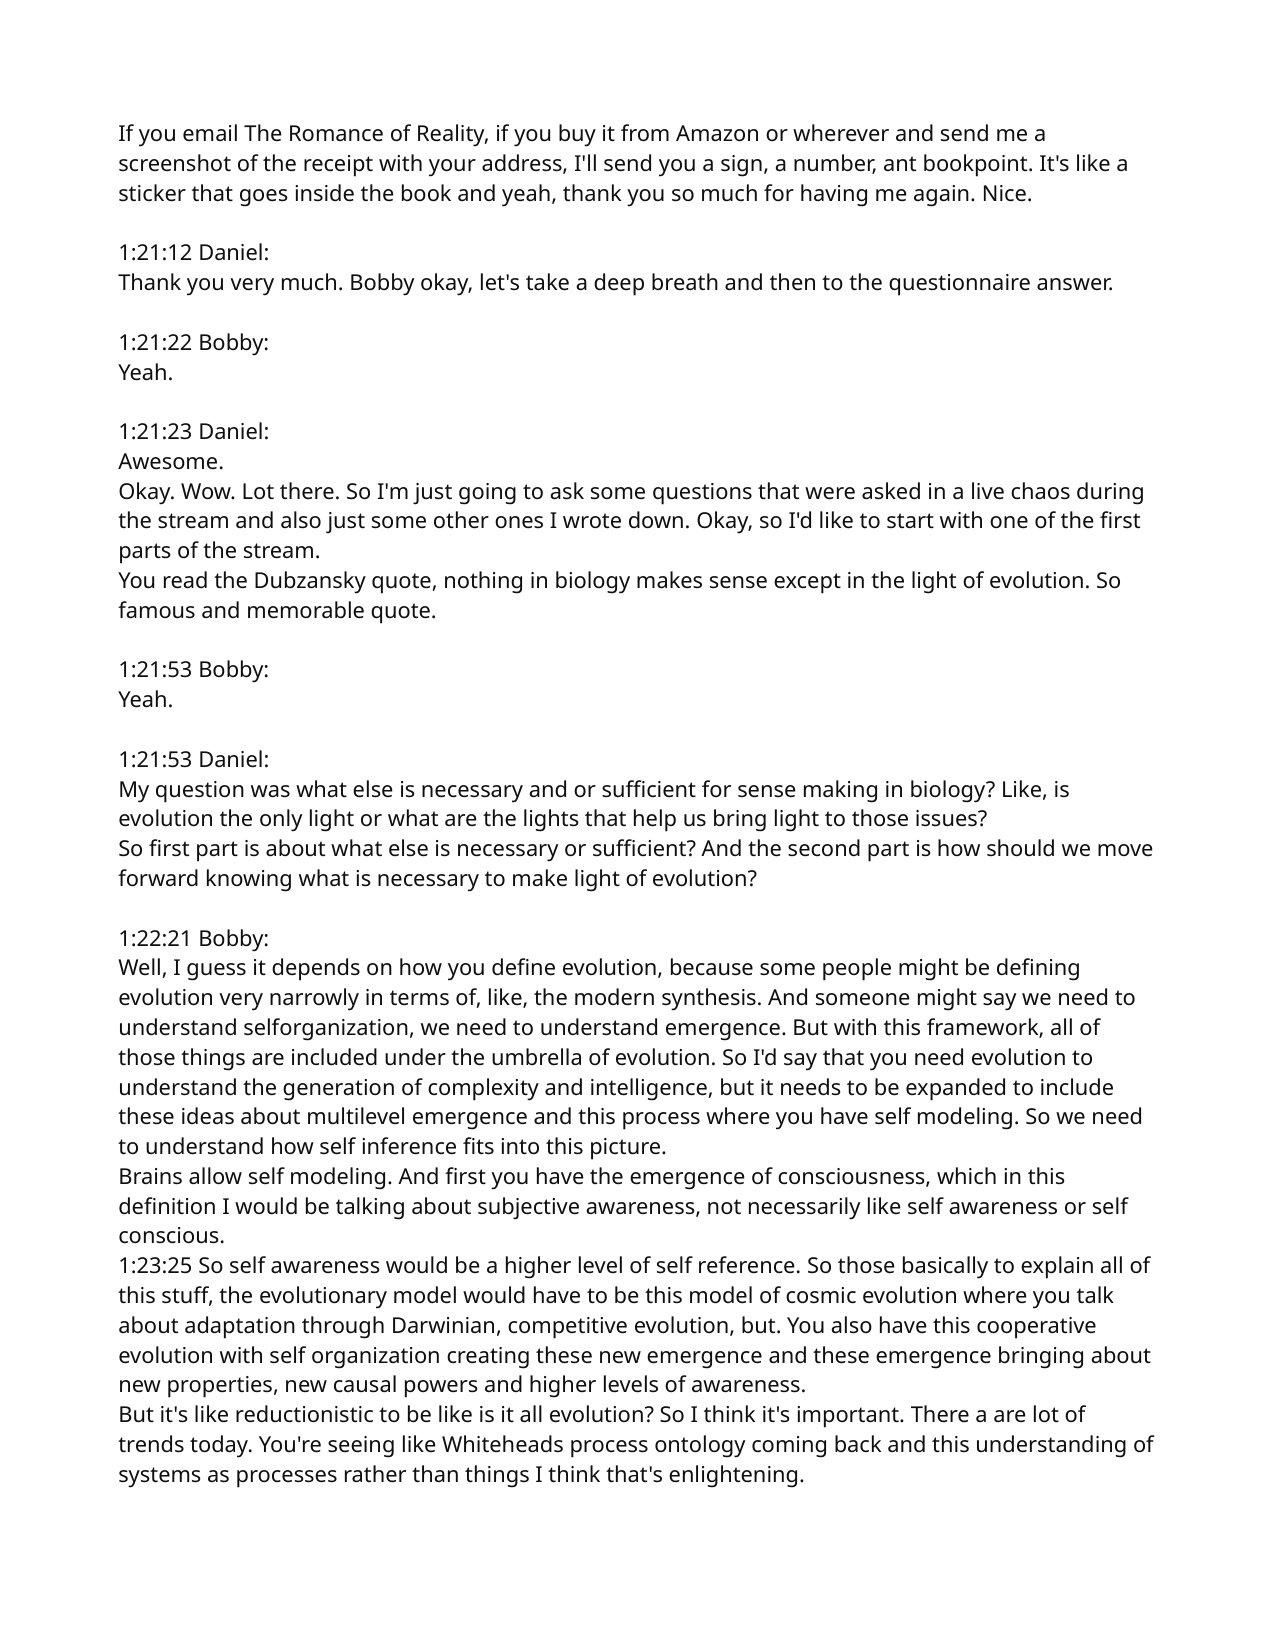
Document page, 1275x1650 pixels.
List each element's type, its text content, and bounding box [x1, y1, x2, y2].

text 1:21:12 Daniel: [118, 237, 1157, 267]
text Awesome. [118, 446, 1157, 476]
text If you email The Romance of Reality, if you buy it from Amazon or wherever and send me a screenshot of the receipt with your address, I'll send you a sign, a number, ant bookpoint. It's like a sticker that goes inside the book and yeah, thank you so much for having me again. Nice. [118, 118, 1157, 207]
text Yeah. [118, 356, 1157, 386]
text Thank you very much. Bobby okay, let's take a deep breath and then to the questionnaire answer. [118, 267, 1157, 297]
text My question was what else is necessary and or sufficient for sense making in biology? Like, is evolution the only light or what are the lights that help us bring light to those issues? [118, 773, 1157, 833]
text Well, I guess it depends on how you define evolution, because some people might be defining evolution very narrowly in terms of, like, the modern synthesis. And someone might say we need to understand selforganization, we need to understand emergence. But with this framework, all of those things are included under the umbrella of evolution. So I'd say that you need evolution to understand the generation of complexity and intelligence, but it needs to be expanded to include these ideas about multilevel emergence and this process where you have self modeling. So we need to understand how self inference fits into this picture. [118, 952, 1157, 1161]
text So first part is about what else is necessary or sufficient? And the second part is how should we move forward knowing what is necessary to make light of evolution? [118, 833, 1157, 893]
text 1:21:53 Daniel: [118, 744, 1157, 773]
text 1:22:21 Bobby: [118, 922, 1157, 952]
text Yeah. [118, 684, 1157, 714]
text 1:21:23 Daniel: [118, 416, 1157, 446]
text 1:21:22 Bobby: [118, 327, 1157, 356]
text But it's like reductionistic to be like is it all evolution? So I think it's important. There a are lot of trends today. You're seeing like Whiteheads process ontology coming back and this understanding of systems as processes rather than things I think that's enlightening. [118, 1399, 1157, 1488]
text 1:23:25 So self awareness would be a higher level of self reference. So those basically to explain all of this stuff, the evolutionary model would have to be this model of cosmic evolution where you talk about adaptation through Darwinian, competitive evolution, but. You also have this cooperative evolution with self organization creating these new emergence and these emergence bringing about new properties, new causal powers and higher levels of awareness. [118, 1250, 1157, 1399]
text Brains allow self modeling. And first you have the emergence of consciousness, which in this definition I would be talking about subjective awareness, not necessarily like self awareness or self conscious. [118, 1161, 1157, 1250]
text You read the Dubzansky quote, nothing in biology makes sense except in the light of evolution. So famous and memorable quote. [118, 565, 1157, 624]
text 1:21:53 Bobby: [118, 654, 1157, 684]
text Okay. Wow. Lot there. So I'm just going to ask some questions that were asked in a live chaos during the stream and also just some other ones I wrote down. Okay, so I'd like to start with one of the first parts of the stream. [118, 476, 1157, 565]
